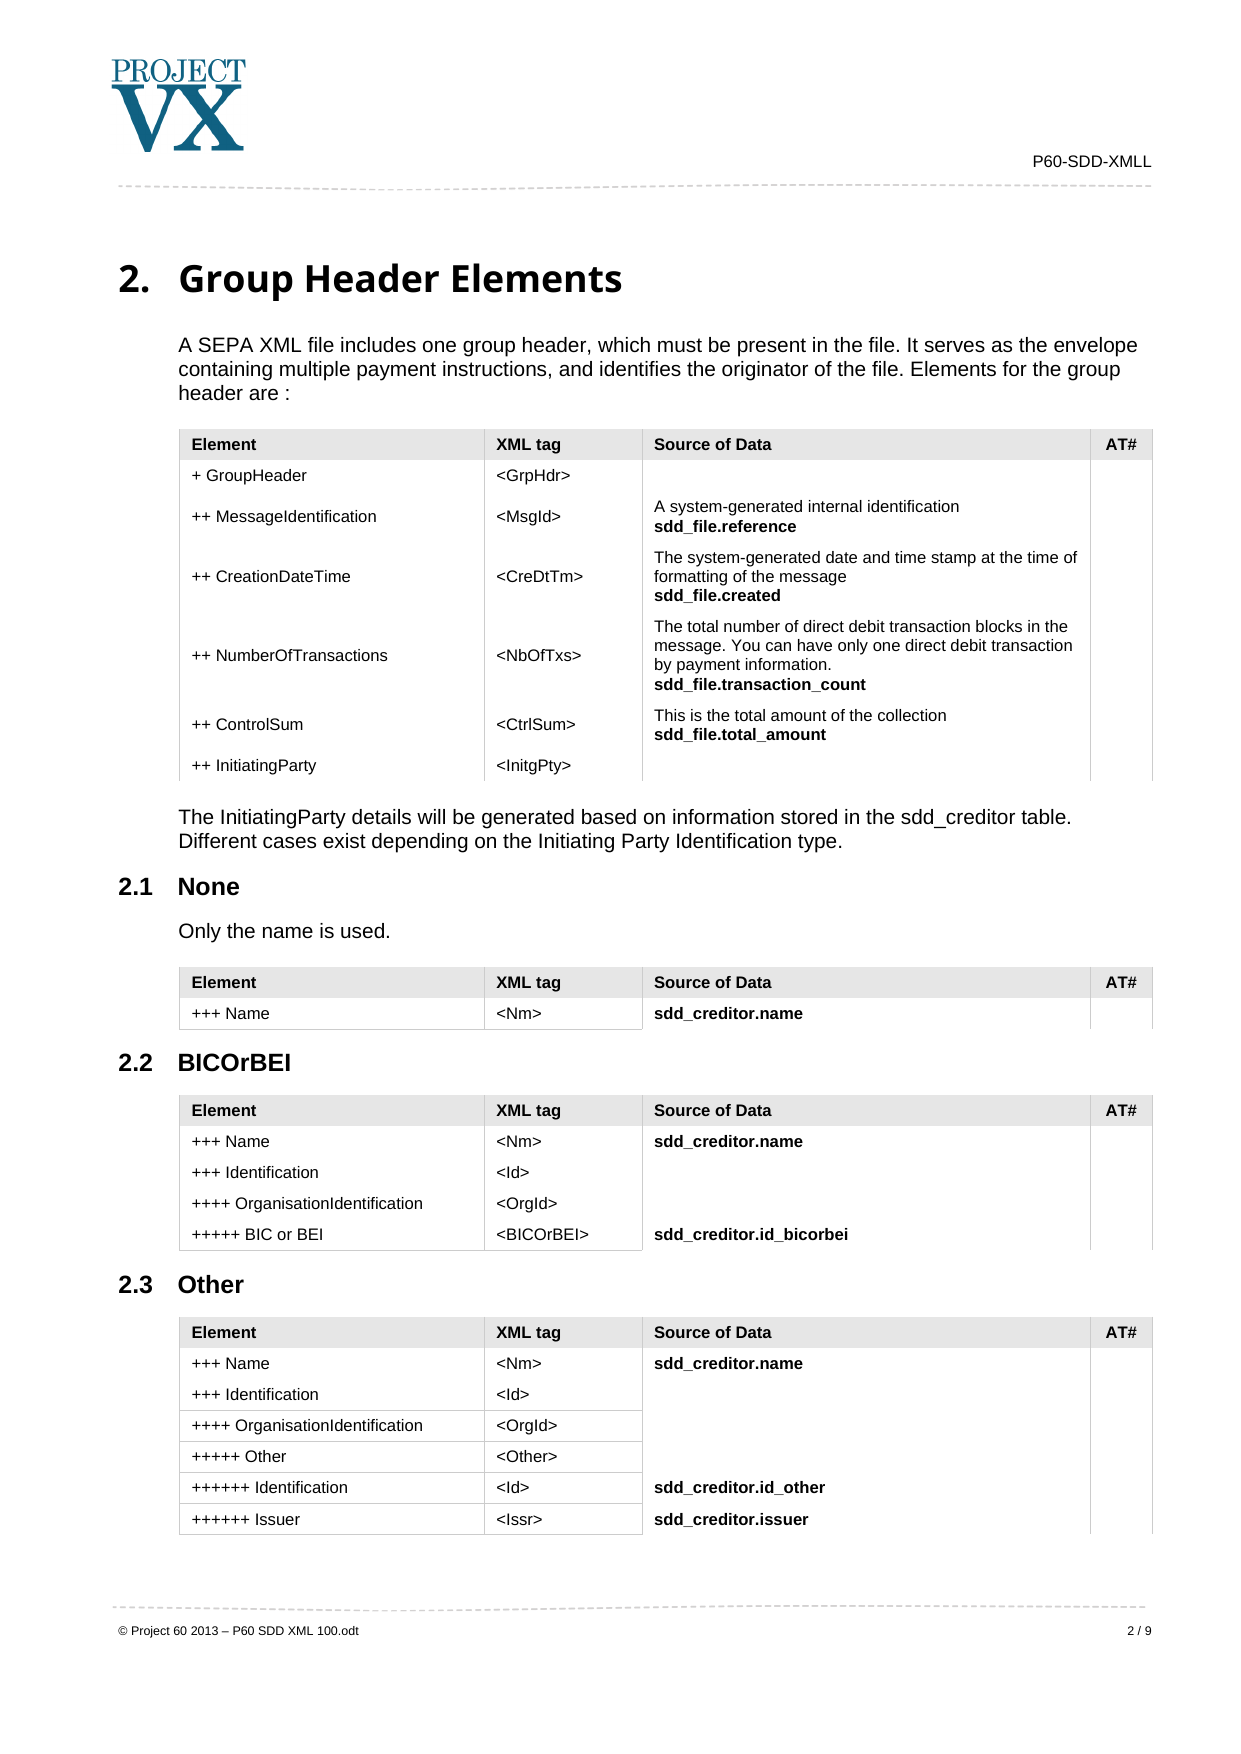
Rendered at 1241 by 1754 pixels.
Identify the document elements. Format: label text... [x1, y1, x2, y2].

subtitle Group Header Elements [118, 252, 1152, 303]
table_cell [1091, 1379, 1152, 1410]
table_cell <Id> [485, 1157, 642, 1188]
picture [118, 184, 1152, 191]
table_cell <NbOfTxs> [485, 611, 642, 699]
table_cell [643, 1441, 1090, 1472]
table_header XML tag [485, 967, 642, 998]
table_cell [643, 1379, 1090, 1410]
table_header Source of Data [643, 1095, 1090, 1126]
table_cell +++++ Other [180, 1442, 484, 1472]
table_cell ++ InitiatingParty [180, 750, 484, 781]
table_cell [1091, 1219, 1152, 1250]
table_cell <CreDtTm> [485, 541, 642, 611]
table_cell [1091, 1157, 1152, 1188]
table_cell [1091, 1348, 1152, 1379]
table_header Element [180, 429, 484, 460]
text A SEPA XML file includes one group header, which must be present in the file. It serves as the envelope containing multiple payment instructions, and identifies the originator of the file. Elements for the group header are : [178, 333, 1152, 405]
table_cell <CtrlSum> [485, 699, 642, 749]
table_cell [1091, 1472, 1152, 1503]
table_cell [1091, 460, 1152, 491]
table_header XML tag [485, 429, 642, 460]
table_cell ++ CreationDateTime [180, 541, 484, 611]
table_cell <Id> [485, 1379, 642, 1410]
table_cell A system-generated internal identification sdd_file.reference [643, 491, 1090, 541]
table_cell <Issr> [485, 1504, 642, 1534]
table_cell [643, 1410, 1090, 1441]
table_cell <Nm> [485, 1348, 642, 1379]
table_cell [1091, 699, 1152, 749]
table_header AT# [1091, 429, 1152, 460]
table_header Element [180, 967, 484, 998]
table_cell [1091, 998, 1152, 1029]
table_cell sdd_creditor.id_other [643, 1472, 1090, 1503]
table_cell [1091, 541, 1152, 611]
table_cell sdd_creditor.name [643, 1126, 1090, 1157]
table_cell <Nm> [485, 1126, 642, 1157]
picture [109, 57, 248, 154]
table_cell ++ MessageIdentification [180, 491, 484, 541]
table_cell [1091, 750, 1152, 781]
table_cell This is the total amount of the collection sdd_file.total_amount [643, 699, 1090, 749]
table_header Element [180, 1095, 484, 1126]
table_cell <Other> [485, 1442, 642, 1472]
table_cell [1091, 1126, 1152, 1157]
table_cell +++ Name [180, 1126, 484, 1157]
table_header AT# [1091, 1095, 1152, 1126]
table_cell ++ ControlSum [180, 699, 484, 749]
table_header Element [180, 1317, 484, 1348]
table_header Source of Data [643, 429, 1090, 460]
subtitle None [118, 872, 1152, 901]
table_cell <Id> [485, 1473, 642, 1503]
table_cell <InitgPty> [485, 750, 642, 781]
table_cell ++++ OrganisationIdentification [180, 1411, 484, 1441]
table_cell [1091, 1188, 1152, 1219]
table_cell <OrgId> [485, 1188, 642, 1219]
table_cell ++++++ Issuer [180, 1504, 484, 1534]
table_cell [1091, 611, 1152, 699]
table_cell sdd_creditor.name [643, 998, 1090, 1029]
table_cell <GrpHdr> [485, 460, 642, 491]
table_cell ++++ OrganisationIdentification [180, 1188, 484, 1219]
picture [112, 1605, 1146, 1612]
table_cell +++ Identification [180, 1157, 484, 1188]
table_cell ++ NumberOfTransactions [180, 611, 484, 699]
table_cell +++ Name [180, 1348, 484, 1379]
table_cell [1091, 1410, 1152, 1441]
table_cell + GroupHeader [180, 460, 484, 491]
table_cell [1091, 1503, 1152, 1534]
table_cell The system-generated date and time stamp at the time of formatting of the message sdd_file.created [643, 541, 1090, 611]
table_header XML tag [485, 1317, 642, 1348]
table_header AT# [1091, 1317, 1152, 1348]
subtitle BICOrBEI [118, 1048, 1152, 1077]
table_cell +++ Identification [180, 1379, 484, 1410]
text Only the name is used. [178, 919, 1152, 943]
table_cell [643, 460, 1090, 491]
table_cell [643, 750, 1090, 781]
table_header AT# [1091, 967, 1152, 998]
table_cell ++++++ Identification [180, 1473, 484, 1503]
table_cell [1091, 491, 1152, 541]
table_cell [1091, 1441, 1152, 1472]
table_cell The total number of direct debit transaction blocks in the message. You can have only one direct debit transaction by payment information. sdd_file.transaction_count [643, 611, 1090, 699]
table_cell sdd_creditor.issuer [643, 1503, 1090, 1534]
table_cell +++++ BIC or BEI [180, 1219, 484, 1250]
table_cell [643, 1188, 1090, 1219]
table_header XML tag [485, 1095, 642, 1126]
subtitle Other [118, 1270, 1152, 1299]
text The InitiatingParty details will be generated based on information stored in the sdd_creditor table. Different cases exist depending on the Initiating Party Identification type. [178, 804, 1152, 852]
table_cell sdd_creditor.id_bicorbei [643, 1219, 1090, 1250]
table_cell [643, 1157, 1090, 1188]
table_cell <MsgId> [485, 491, 642, 541]
table_cell +++ Name [180, 998, 484, 1029]
table_header Source of Data [643, 967, 1090, 998]
table_cell <BICOrBEI> [485, 1219, 642, 1250]
table_header Source of Data [643, 1317, 1090, 1348]
table_cell <OrgId> [485, 1411, 642, 1441]
table_cell sdd_creditor.name [643, 1348, 1090, 1379]
table_cell <Nm> [485, 998, 642, 1029]
